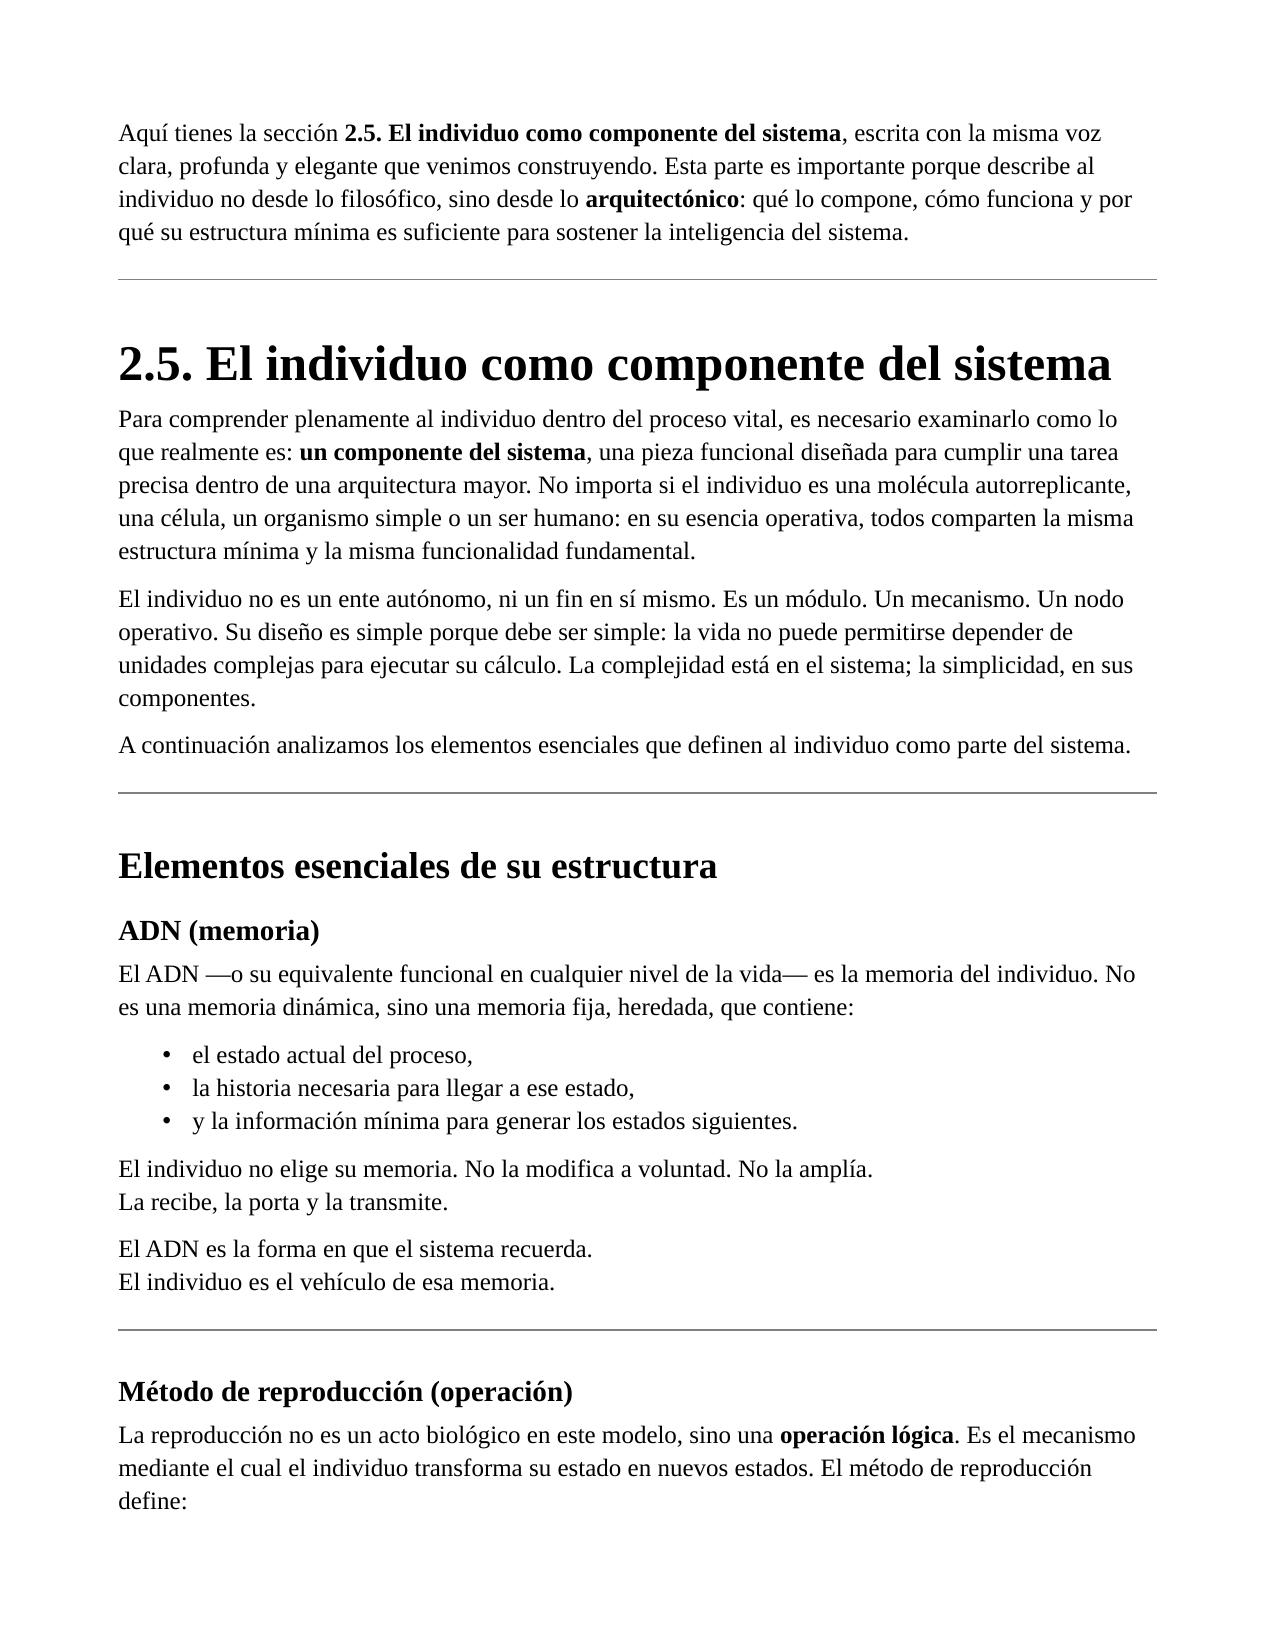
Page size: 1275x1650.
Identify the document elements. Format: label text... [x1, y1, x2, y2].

subtitle 2.5. El individuo como componente del sistema [118, 334, 1157, 392]
text El ADN es la forma en que el sistema recuerda. El individuo es el vehículo de esa memoria. [118, 1234, 1157, 1296]
subtitle ADN (memoria) [118, 913, 1157, 947]
text El ADN —o su equivalente funcional en cualquier nivel de la vida— es la memoria del individuo. No es una memoria dinámica, sino una memoria fija, heredada, que contiene: [118, 959, 1157, 1021]
subtitle Elementos esenciales de su estructura [118, 843, 1157, 886]
text Para comprender plenamente al individuo dentro del proceso vital, es necesario examinarlo como lo que realmente es: un componente del sistema, una pieza funcional diseñada para cumplir una tarea precisa dentro de una arquitectura mayor. No importa si el individuo es una molécula autorreplicante, una célula, un organismo simple o un ser humano: en su esencia operativa, todos comparten la misma estructura mínima y la misma funcionalidad fundamental. [118, 404, 1157, 565]
list la historia necesaria para llegar a ese estado, [162, 1073, 1157, 1102]
text A continuación analizamos los elementos esenciales que definen al individuo como parte del sistema. [118, 730, 1157, 759]
text El individuo no elige su memoria. No la modifica a voluntad. No la amplía. La recibe, la porta y la transmite. [118, 1154, 1157, 1215]
text El individuo no es un ente autónomo, ni un fin en sí mismo. Es un módulo. Un mecanismo. Un nodo operativo. Su diseño es simple porque debe ser simple: la vida no puede permitirse depender de unidades complejas para ejecutar su cálculo. La complejidad está en el sistema; la simplicidad, en sus componentes. [118, 584, 1157, 712]
list el estado actual del proceso, [162, 1040, 1157, 1069]
subtitle Método de reproducción (operación) [118, 1374, 1157, 1407]
text La reproducción no es un acto biológico en este modelo, sino una operación lógica. Es el mecanismo mediante el cual el individuo transforma su estado en nuevos estados. El método de reproducción define: [118, 1420, 1157, 1514]
list y la información mínima para generar los estados siguientes. [162, 1106, 1157, 1135]
text Aquí tienes la sección 2.5. El individuo como componente del sistema, escrita con la misma voz clara, profunda y elegante que venimos construyendo. Esta parte es importante porque describe al individuo no desde lo filosófico, sino desde lo arquitectónico: qué lo compone, cómo funciona y por qué su estructura mínima es suficiente para sostener la inteligencia del sistema. [118, 118, 1157, 246]
